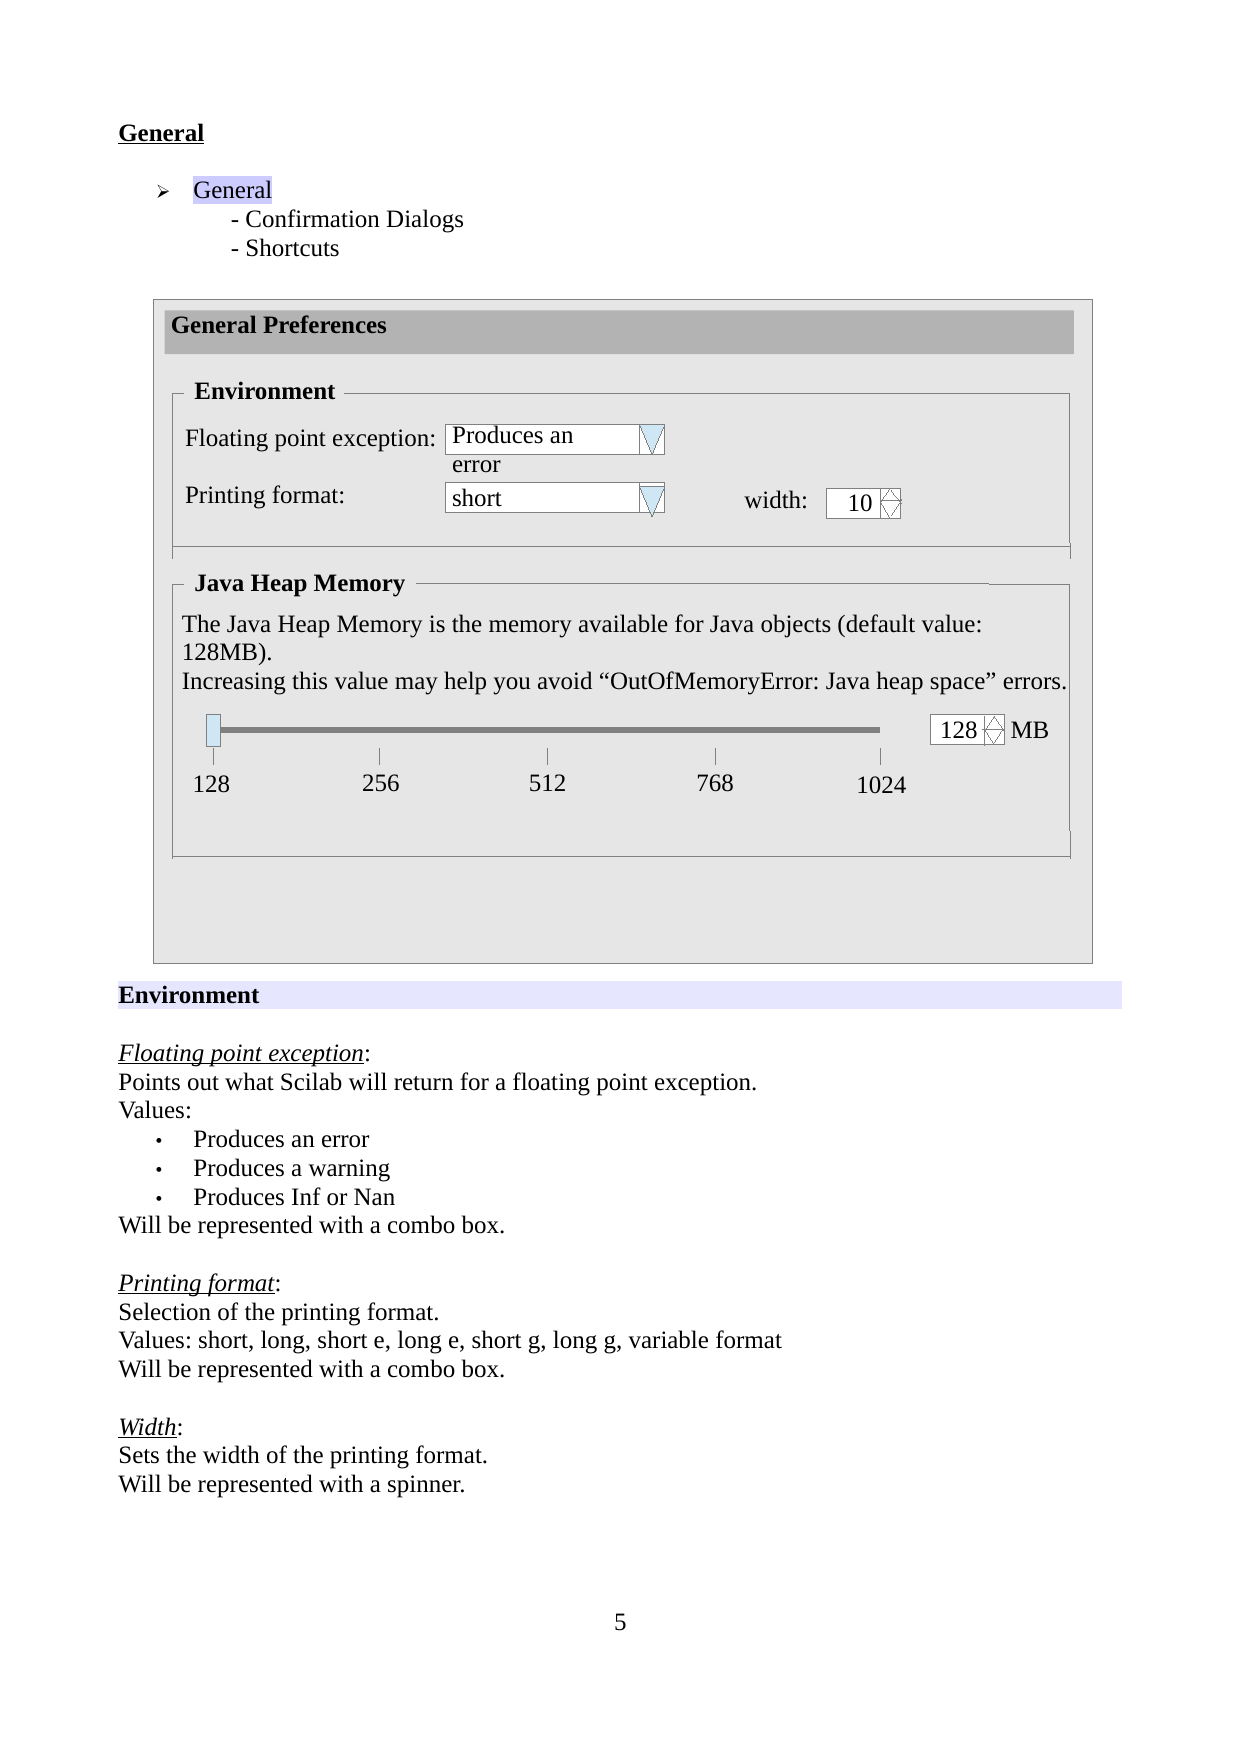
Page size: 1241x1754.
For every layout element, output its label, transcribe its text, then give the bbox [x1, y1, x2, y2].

list - Confirmation Dialogs [193, 204, 1122, 233]
list Produces a warning [156, 1153, 1122, 1182]
text Environment [118, 981, 1122, 1009]
text Printing format: [118, 1268, 1122, 1297]
text Values: [118, 1096, 1122, 1124]
text Values: short, long, short e, long e, short g, long g, variable format [118, 1326, 1122, 1354]
list Produces an error [156, 1124, 1122, 1153]
list - Shortcuts [193, 233, 1122, 262]
text Points out what Scilab will return for a floating point exception. [118, 1067, 1122, 1096]
text Will be represented with a spinner. [118, 1469, 1122, 1498]
list Produces Inf or Nan [156, 1182, 1122, 1211]
text Sets the width of the printing format. [118, 1441, 1122, 1469]
list General [156, 176, 1122, 204]
text General [118, 118, 1122, 147]
text Selection of the printing format. [118, 1297, 1122, 1326]
text Floating point exception: [118, 1038, 1122, 1067]
text Will be represented with a combo box. [118, 1211, 1122, 1239]
text Width: [118, 1412, 1122, 1441]
text Will be represented with a combo box. [118, 1354, 1122, 1383]
